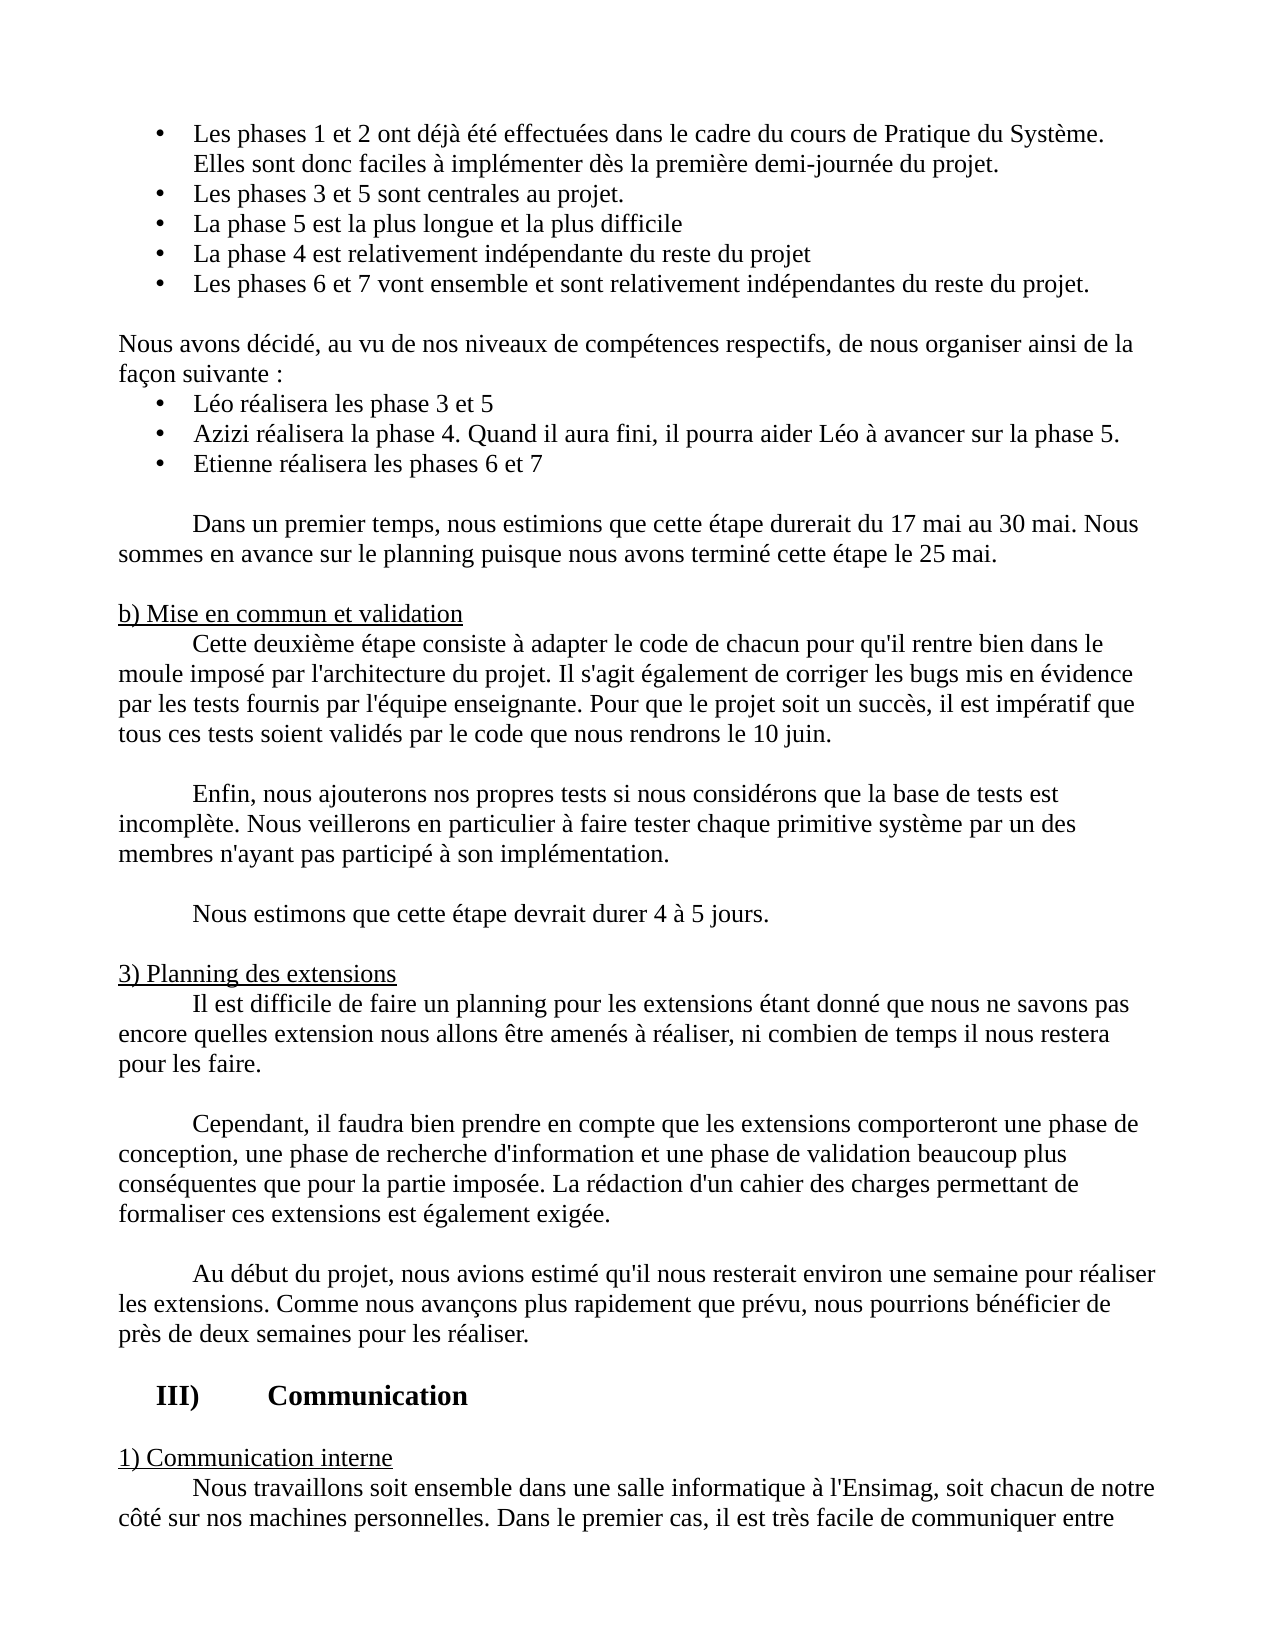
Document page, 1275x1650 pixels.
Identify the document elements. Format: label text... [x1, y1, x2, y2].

text Cette deuxième étape consiste à adapter le code de chacun pour qu'il rentre bien dans le moule imposé par l'architecture du projet. Il s'agit également de corriger les bugs mis en évidence par les tests fournis par l'équipe enseignante. Pour que le projet soit un succès, il est impératif que tous ces tests soient validés par le code que nous rendrons le 10 juin. [118, 628, 1157, 748]
text Nous estimons que cette étape devrait durer 4 à 5 jours. [118, 898, 1157, 928]
text Cependant, il faudra bien prendre en compte que les extensions comporteront une phase de conception, une phase de recherche d'information et une phase de validation beaucoup plus conséquentes que pour la partie imposée. La rédaction d'un cahier des charges permettant de formaliser ces extensions est également exigée. [118, 1108, 1157, 1228]
text Il est difficile de faire un planning pour les extensions étant donné que nous ne savons pas encore quelles extension nous allons être amenés à réaliser, ni combien de temps il nous restera pour les faire. [118, 988, 1157, 1078]
text Nous avons décidé, au vu de nos niveaux de compétences respectifs, de nous organiser ainsi de la façon suivante : [118, 328, 1157, 388]
list Etienne réalisera les phases 6 et 7 [156, 448, 1157, 478]
text 3) Planning des extensions [118, 958, 1157, 988]
text 1) Communication interne [118, 1442, 1157, 1472]
list Les phases 6 et 7 vont ensemble et sont relativement indépendantes du reste du projet. [156, 268, 1157, 298]
list Azizi réalisera la phase 4. Quand il aura fini, il pourra aider Léo à avancer sur la phase 5. [156, 418, 1157, 448]
list Communication [156, 1378, 1157, 1412]
list La phase 4 est relativement indépendante du reste du projet [156, 238, 1157, 268]
list Les phases 1 et 2 ont déjà été effectuées dans le cadre du cours de Pratique du Système. Elles sont donc faciles à implémenter dès la première demi-journée du projet. [156, 118, 1157, 178]
text b) Mise en commun et validation [118, 598, 1157, 628]
text Nous travaillons soit ensemble dans une salle informatique à l'Ensimag, soit chacun de notre côté sur nos machines personnelles. Dans le premier cas, il est très facile de communiquer entre [118, 1472, 1157, 1532]
list Léo réalisera les phase 3 et 5 [156, 388, 1157, 418]
list Les phases 3 et 5 sont centrales au projet. [156, 178, 1157, 208]
text Au début du projet, nous avions estimé qu'il nous resterait environ une semaine pour réaliser les extensions. Comme nous avançons plus rapidement que prévu, nous pourrions bénéficier de près de deux semaines pour les réaliser. [118, 1258, 1157, 1348]
list La phase 5 est la plus longue et la plus difficile [156, 208, 1157, 238]
text Dans un premier temps, nous estimions que cette étape durerait du 17 mai au 30 mai. Nous sommes en avance sur le planning puisque nous avons terminé cette étape le 25 mai. [118, 508, 1157, 568]
text Enfin, nous ajouterons nos propres tests si nous considérons que la base de tests est incomplète. Nous veillerons en particulier à faire tester chaque primitive système par un des membres n'ayant pas participé à son implémentation. [118, 778, 1157, 868]
